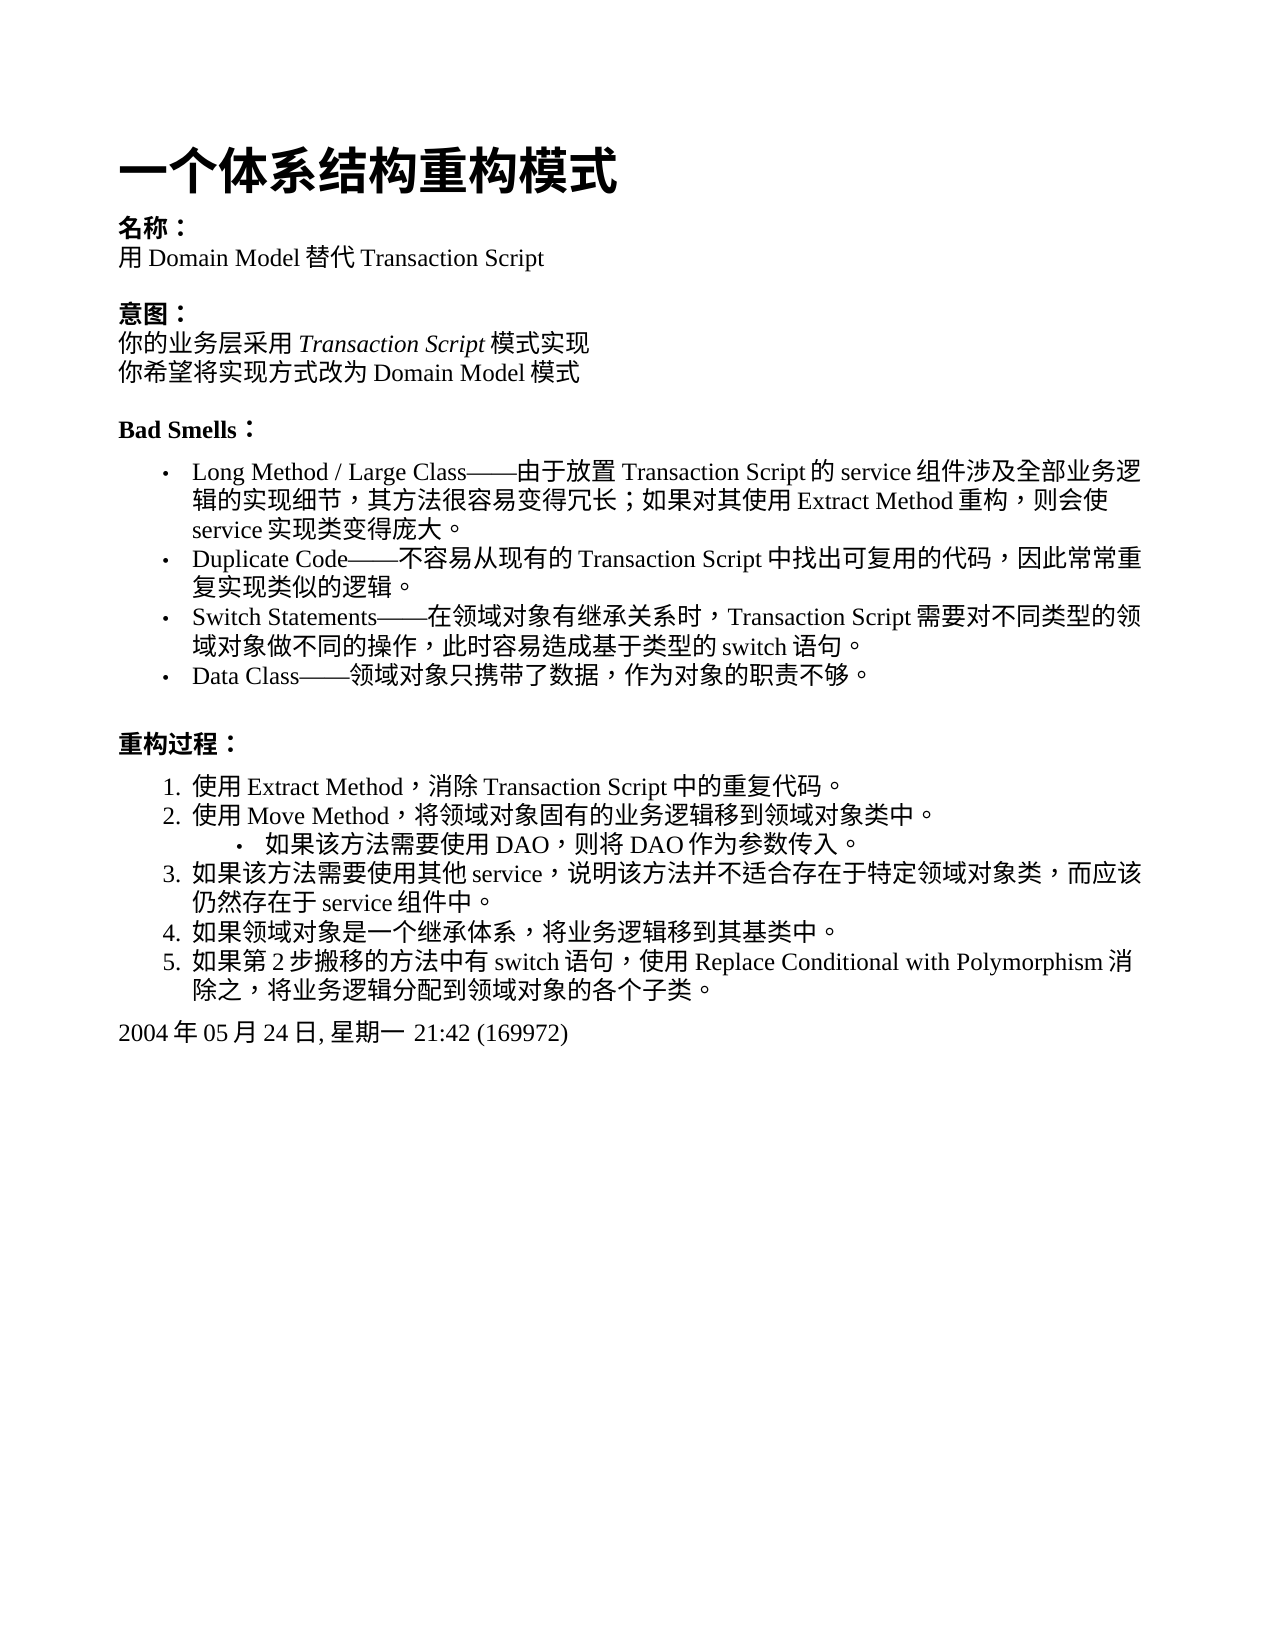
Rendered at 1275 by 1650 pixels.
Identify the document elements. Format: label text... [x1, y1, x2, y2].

list Switch Statements——在领域对象有继承关系时，Transaction Script需要对不同类型的领域对象做不同的操作，此时容易造成基于类型的switch语句。 [162, 603, 1157, 661]
subtitle 一个体系结构重构模式 [118, 143, 1157, 201]
list Long Method / Large Class——由于放置Transaction Script的service组件涉及全部业务逻辑的实现细节，其方法很容易变得冗长；如果对其使用Extract Method重构，则会使service实现类变得庞大。 [162, 457, 1157, 544]
list Data Class——领域对象只携带了数据，作为对象的职责不够。 [162, 661, 1157, 690]
list 使用Move Method，将领域对象固有的业务逻辑移到领域对象类中。 [162, 801, 1157, 830]
text Bad Smells： [118, 415, 1157, 444]
text 重构过程： [118, 730, 1157, 759]
list 如果第2步搬移的方法中有switch语句，使用Replace Conditional with Polymorphism消除之，将业务逻辑分配到领域对象的各个子类。 [162, 947, 1157, 1005]
text 名称： 用Domain Model替代Transaction Script [118, 214, 1157, 272]
list 使用Extract Method，消除Transaction Script中的重复代码。 [162, 772, 1157, 801]
text 意图： 你的业务层采用Transaction Script模式实现 你希望将实现方式改为Domain Model模式 [118, 300, 1157, 387]
list 如果该方法需要使用其他service，说明该方法并不适合存在于特定领域对象类，而应该仍然存在于service组件中。 [162, 859, 1157, 918]
text 2004年05月24日, 星期一 21:42 (169972) [118, 1018, 1157, 1047]
list 如果该方法需要使用DAO，则将DAO作为参数传入。 [236, 830, 1157, 859]
list 如果领域对象是一个继承体系，将业务逻辑移到其基类中。 [162, 918, 1157, 947]
list Duplicate Code——不容易从现有的Transaction Script中找出可复用的代码，因此常常重复实现类似的逻辑。 [162, 544, 1157, 603]
